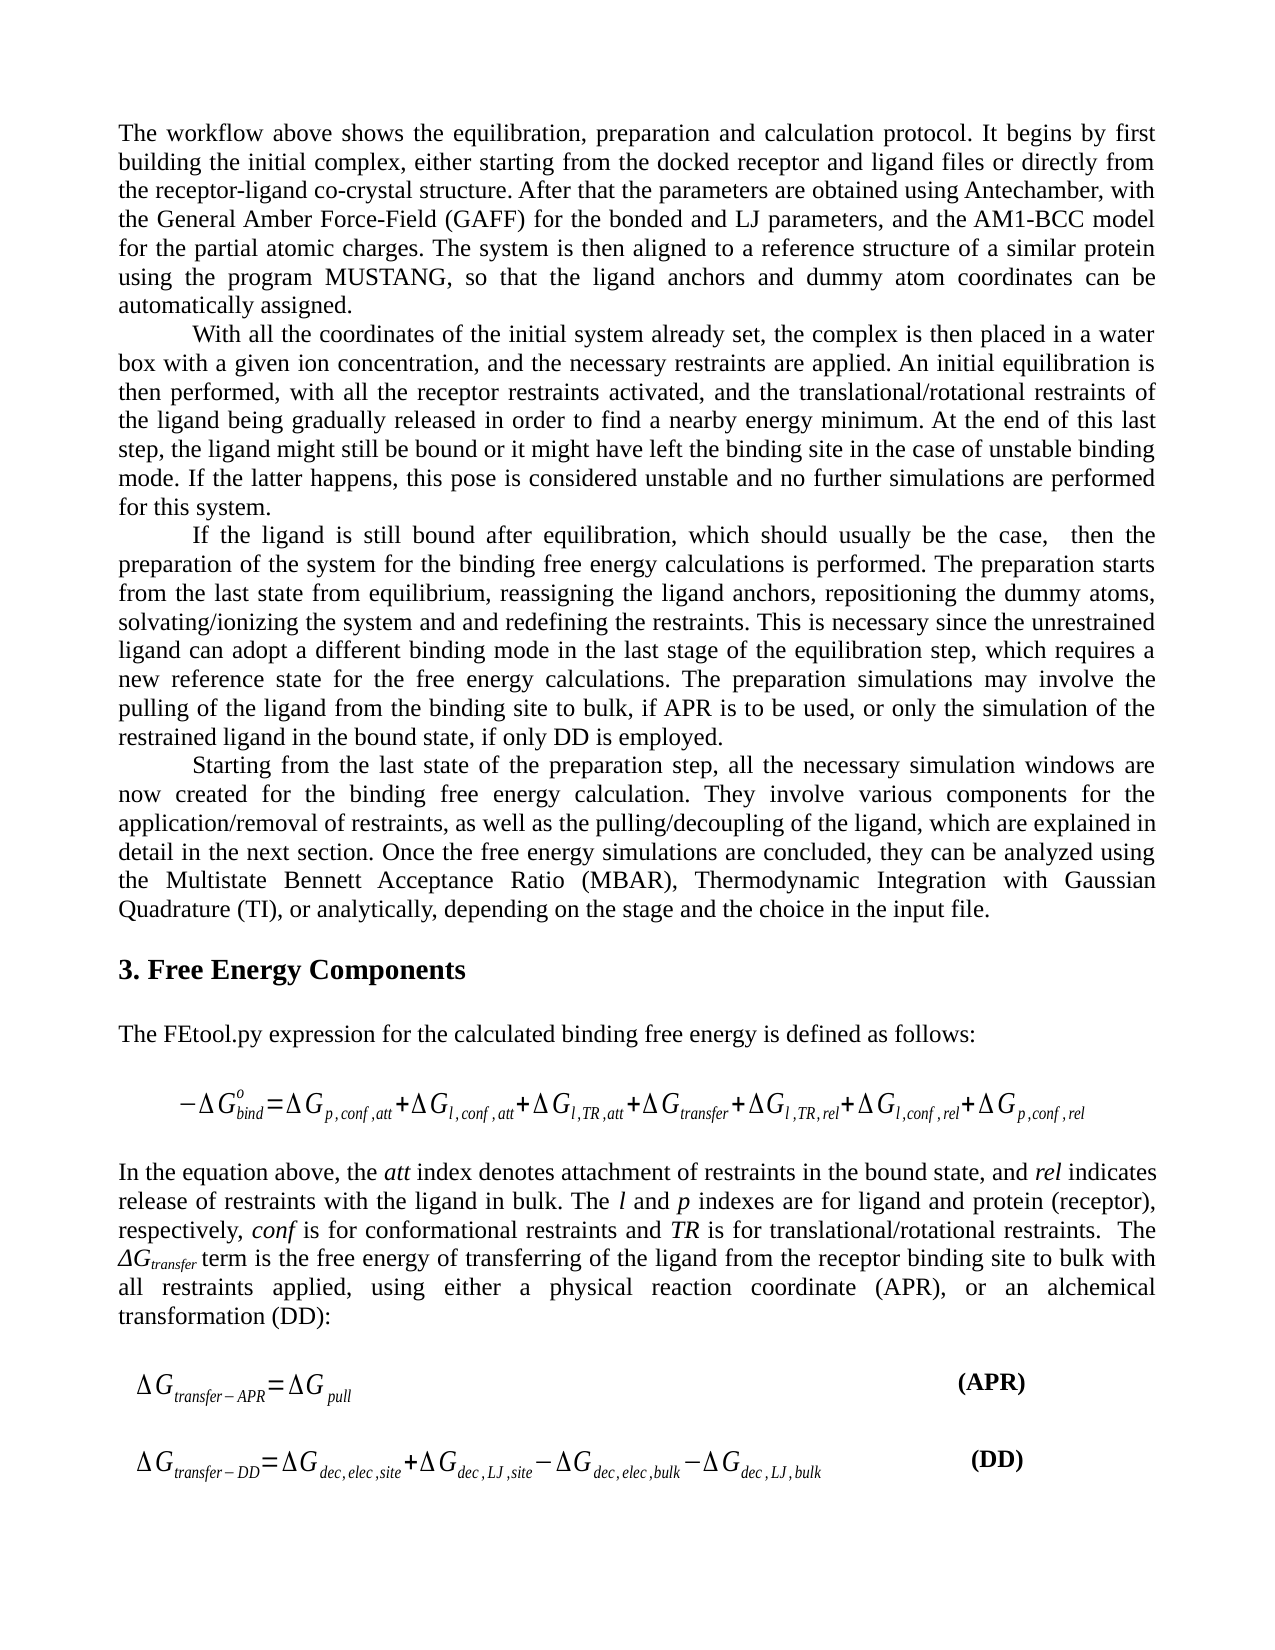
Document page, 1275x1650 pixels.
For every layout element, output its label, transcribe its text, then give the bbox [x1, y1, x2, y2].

text With all the coordinates of the initial system already set, the complex is then placed in a water box with a given ion concentration, and the necessary restraints are applied. An initial equilibration is then performed, with all the receptor restraints activated, and the translational/rotational restraints of the ligand being gradually released in order to find a nearby energy minimum. At the end of this last step, the ligand might still be bound or it might have left the binding site in the case of unstable binding mode. If the latter happens, this pose is considered unstable and no further simulations are performed for this system. [118, 319, 1157, 521]
text (DD) [118, 1440, 1157, 1483]
text Starting from the last state of the preparation step, all the necessary simulation windows are now created for the binding free energy calculation. They involve various components for the application/removal of restraints, as well as the pulling/decoupling of the ligand, which are explained in detail in the next section. Once the free energy simulations are concluded, they can be analyzed using the Multistate Bennett Acceptance Ratio (MBAR), Thermodynamic Integration with Gaussian Quadrature (TI), or analytically, depending on the stage and the choice in the input file. [118, 751, 1157, 923]
text In the equation above, the att index denotes attachment of restraints in the bound state, and rel indicates release of restraints with the ligand in bulk. The l and p indexes are for ligand and protein (receptor), respectively, conf is for conformational restraints and TR is for translational/rotational restraints. The ΔGtransfer term is the free energy of transferring of the ligand from the receptor binding site to bulk with all restraints applied, using either a physical reaction coordinate (APR), or an alchemical transformation (DD): [118, 1157, 1157, 1330]
text (APR) [118, 1363, 1157, 1406]
text If the ligand is still bound after equilibration, which should usually be the case, then the preparation of the system for the binding free energy calculations is performed. The preparation starts from the last state from equilibrium, reassigning the ligand anchors, repositioning the dummy atoms, solvating/ionizing the system and and redefining the restraints. This is necessary since the unrestrained ligand can adopt a different binding mode in the last stage of the equilibration step, which requires a new reference state for the free energy calculations. The preparation simulations may involve the pulling of the ligand from the binding site to bulk, if APR is to be used, or only the simulation of the restrained ligand in the bound state, if only DD is employed. [118, 521, 1157, 751]
text The workflow above shows the equilibration, preparation and calculation protocol. It begins by first building the initial complex, either starting from the docked receptor and ligand files or directly from the receptor-ligand co-crystal structure. After that the parameters are obtained using Antechamber, with the General Amber Force-Field (GAFF) for the bonded and LJ parameters, and the AM1-BCC model for the partial atomic charges. The system is then aligned to a reference structure of a similar protein using the program MUSTANG, so that the ligand anchors and dummy atom coordinates can be automatically assigned. [118, 118, 1157, 319]
text 3. Free Energy Components [118, 952, 1157, 985]
text The FEtool.py expression for the calculated binding free energy is defined as follows: [118, 1019, 1157, 1048]
